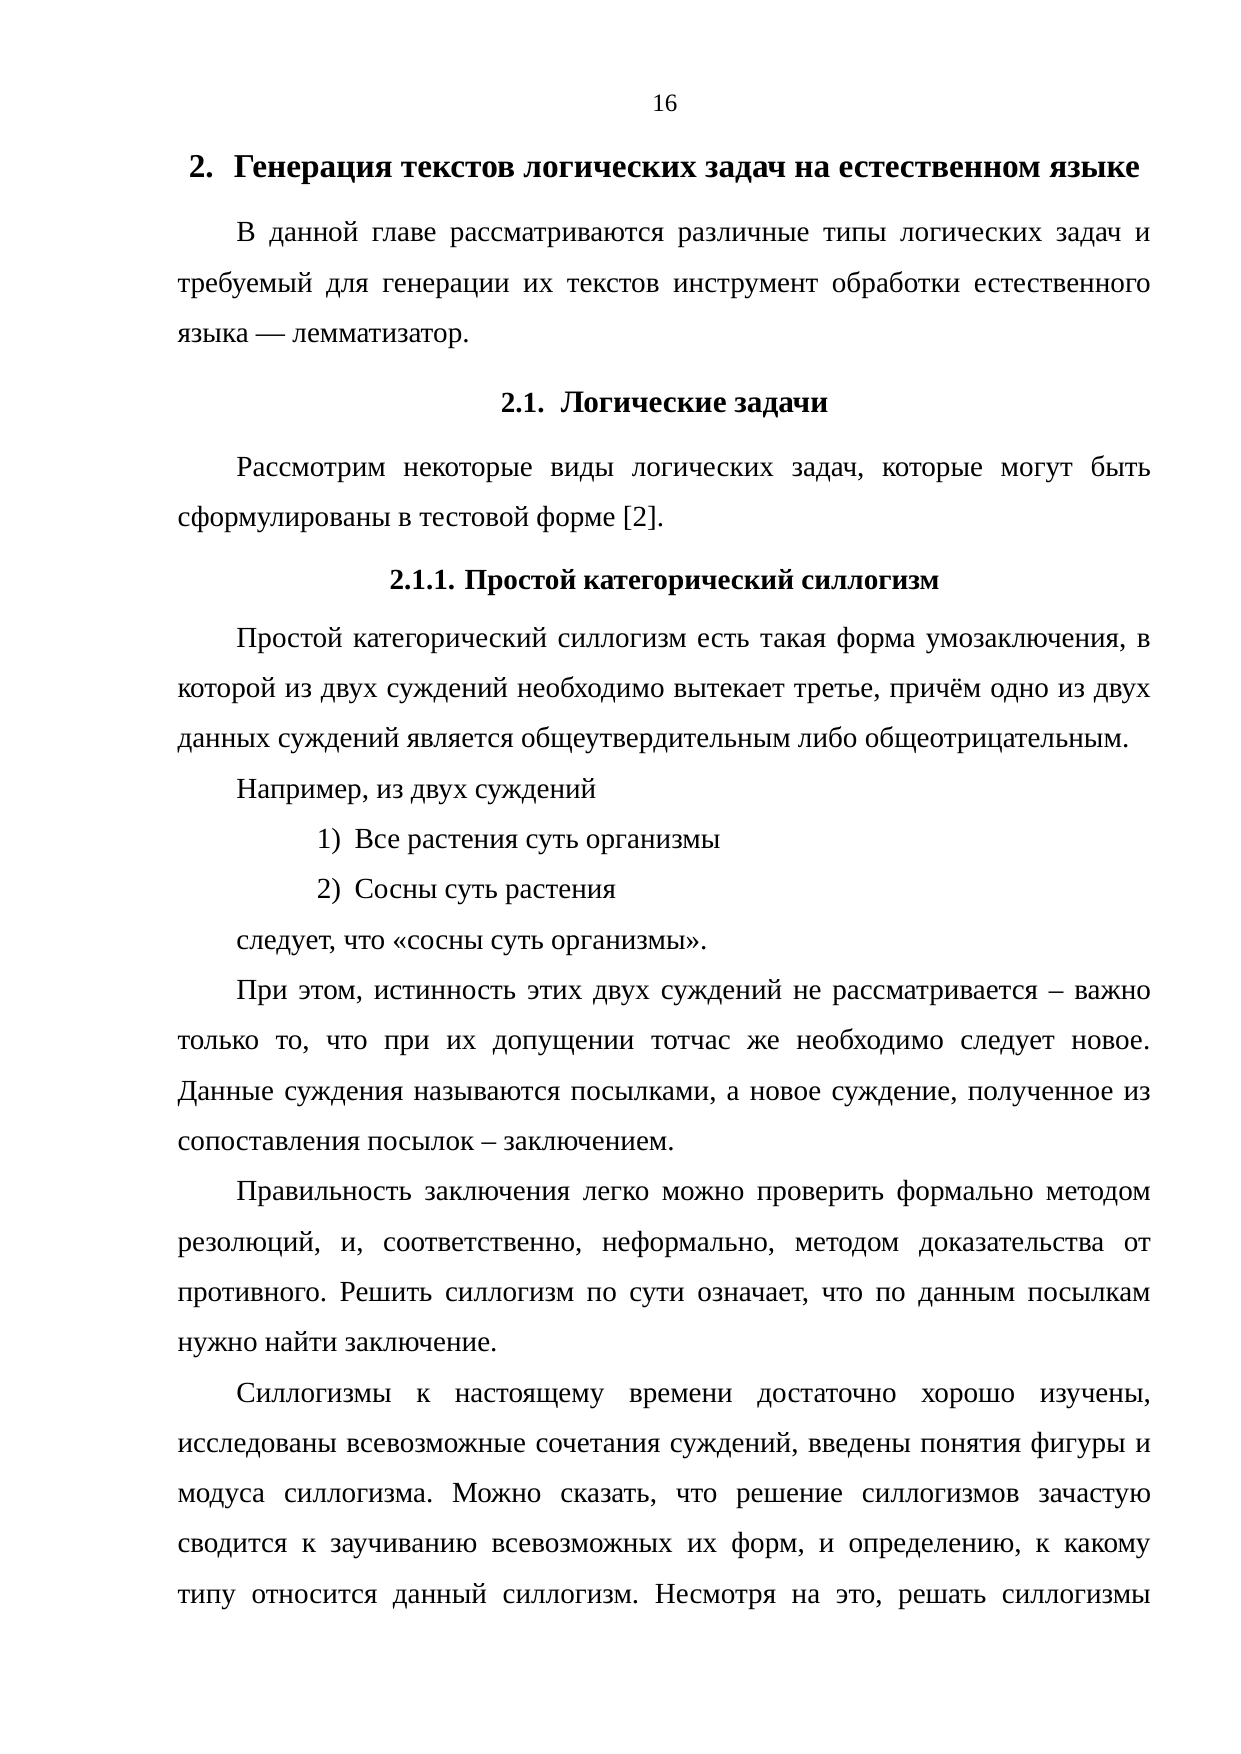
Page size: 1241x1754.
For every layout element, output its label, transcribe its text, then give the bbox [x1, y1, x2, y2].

text Силлогизмы к настоящему времени достаточно хорошо изучены, исследованы всевозможные сочетания суждений, введены понятия фигуры и модуса силлогизма. Можно сказать, что решение силлогизмов зачастую сводится к заучиванию всевозможных их форм, и определению, к какому типу относится данный силлогизм. Несмотря на это, решать силлогизмы [177, 1375, 1152, 1609]
subtitle Логические задачи [177, 383, 1152, 419]
text При этом, истинность этих двух суждений не рассматривается – важно только то, что при их допущении тотчас же необходимо следует новое. Данные суждения называются посылками, а новое суждение, полученное из сопоставления посылок – заключением. [177, 972, 1152, 1157]
text следует, что «сосны суть организмы». [177, 922, 1152, 955]
text Рассмотрим некоторые виды логических задач, которые могут быть сформулированы в тестовой форме [2]. [177, 449, 1152, 532]
list Сосны суть растения [317, 872, 1152, 905]
text Простой категорический силлогизм есть такая форма умозаключения, в которой из двух суждений необходимо вытекает третье, причём одно из двух данных суждений является общеутвердительным либо общеотрицательным. [177, 620, 1152, 754]
list Все растения суть организмы [317, 821, 1152, 855]
text Правильность заключения легко можно проверить формально методом резолюций, и, соответственно, неформально, методом доказательства от противного. Решить силлогизм по сути означает, что по данным посылкам нужно найти заключение. [177, 1173, 1152, 1358]
subtitle Простой категорический силлогизм [177, 562, 1152, 596]
subtitle Генерация текстов логических задач на естественном языке [177, 147, 1152, 185]
text В данной главе рассматриваются различные типы логических задач и требуемый для генерации их текстов инструмент обработки естественного языка — лемматизатор. [177, 214, 1152, 349]
text Например, из двух суждений [177, 771, 1152, 804]
